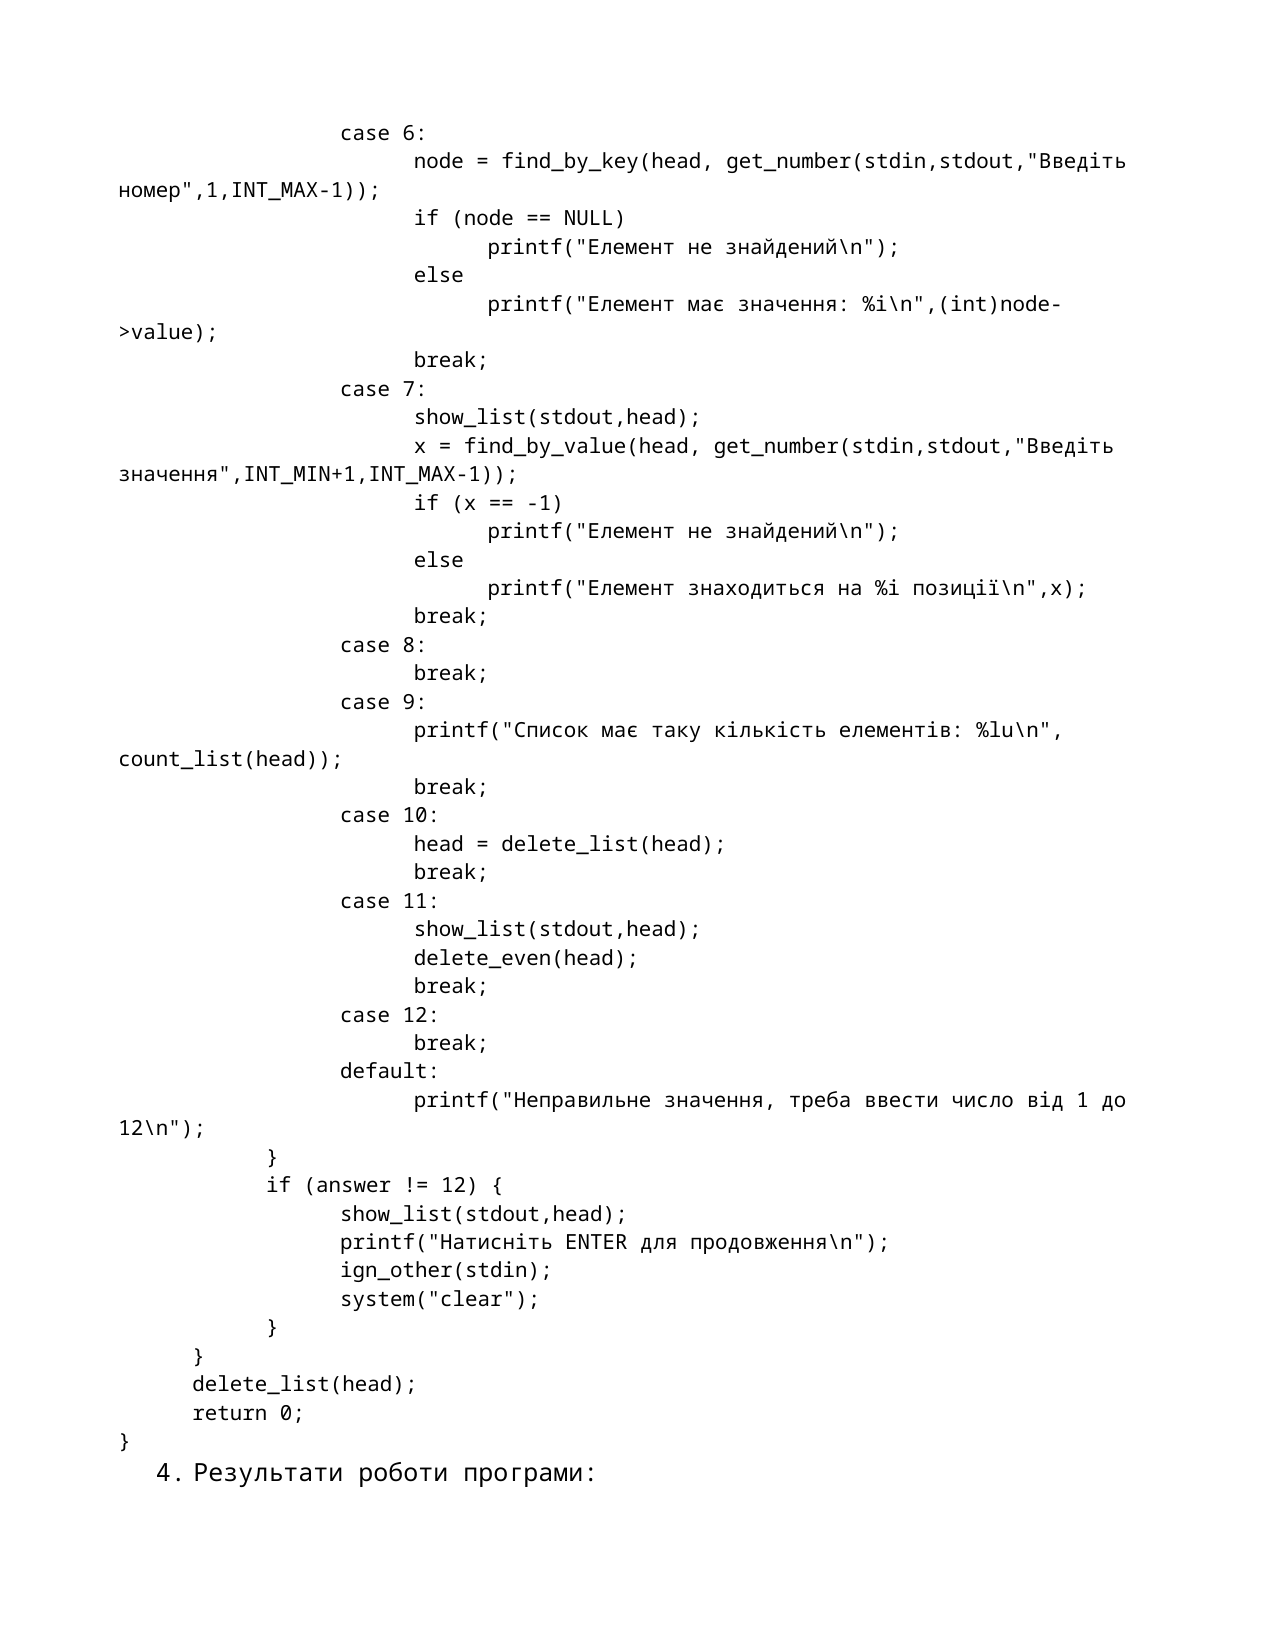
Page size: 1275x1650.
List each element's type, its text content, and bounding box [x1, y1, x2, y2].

text printf("Неправильне значення, треба ввести число від 1 до 12\n"); [118, 1085, 1157, 1142]
text node = find_by_key(head, get_number(stdin,stdout,"Введіть номер",1,INT_MAX-1)); [118, 147, 1157, 203]
text case 10: [118, 801, 1157, 829]
text if (answer != 12) { [118, 1170, 1157, 1199]
text show_list(stdout,head); [118, 402, 1157, 431]
text case 9: [118, 687, 1157, 715]
text system("clear"); [118, 1284, 1157, 1312]
text case 6: [118, 118, 1157, 147]
text show_list(stdout,head); [118, 914, 1157, 943]
text break; [118, 1028, 1157, 1057]
text case 7: [118, 374, 1157, 402]
text break; [118, 971, 1157, 1000]
text printf("Елемент не знайдений\n"); [118, 232, 1157, 260]
text break; [118, 346, 1157, 374]
text ign_other(stdin); [118, 1256, 1157, 1284]
text else [118, 545, 1157, 573]
text printf("Елемент знаходиться на %i позиції\n",x); [118, 573, 1157, 602]
text } [118, 1142, 1157, 1170]
text x = find_by_value(head, get_number(stdin,stdout,"Введіть значення",INT_MIN+1,INT_MAX-1)); [118, 431, 1157, 488]
text head = delete_list(head); [118, 829, 1157, 857]
text } [118, 1341, 1157, 1369]
text break; [118, 658, 1157, 687]
text case 8: [118, 630, 1157, 658]
text else [118, 260, 1157, 289]
text default: [118, 1057, 1157, 1085]
text printf("Елемент не знайдений\n"); [118, 516, 1157, 545]
text case 11: [118, 886, 1157, 914]
text printf("Натисніть ENTER для продовження\n"); [118, 1227, 1157, 1256]
text break; [118, 857, 1157, 886]
text show_list(stdout,head); [118, 1199, 1157, 1227]
text } [118, 1426, 1157, 1455]
text break; [118, 772, 1157, 801]
text delete_list(head); [118, 1369, 1157, 1398]
text } [118, 1312, 1157, 1341]
text if (x == -1) [118, 488, 1157, 516]
text return 0; [118, 1398, 1157, 1426]
text case 12: [118, 1000, 1157, 1028]
list Результати роботи програми: [156, 1455, 1157, 1489]
text break; [118, 602, 1157, 630]
text printf("Елемент має значення: %i\n",(int)node->value); [118, 289, 1157, 346]
text if (node == NULL) [118, 203, 1157, 232]
text printf("Список має таку кількість елементів: %lu\n", count_list(head)); [118, 715, 1157, 772]
text delete_even(head); [118, 943, 1157, 971]
